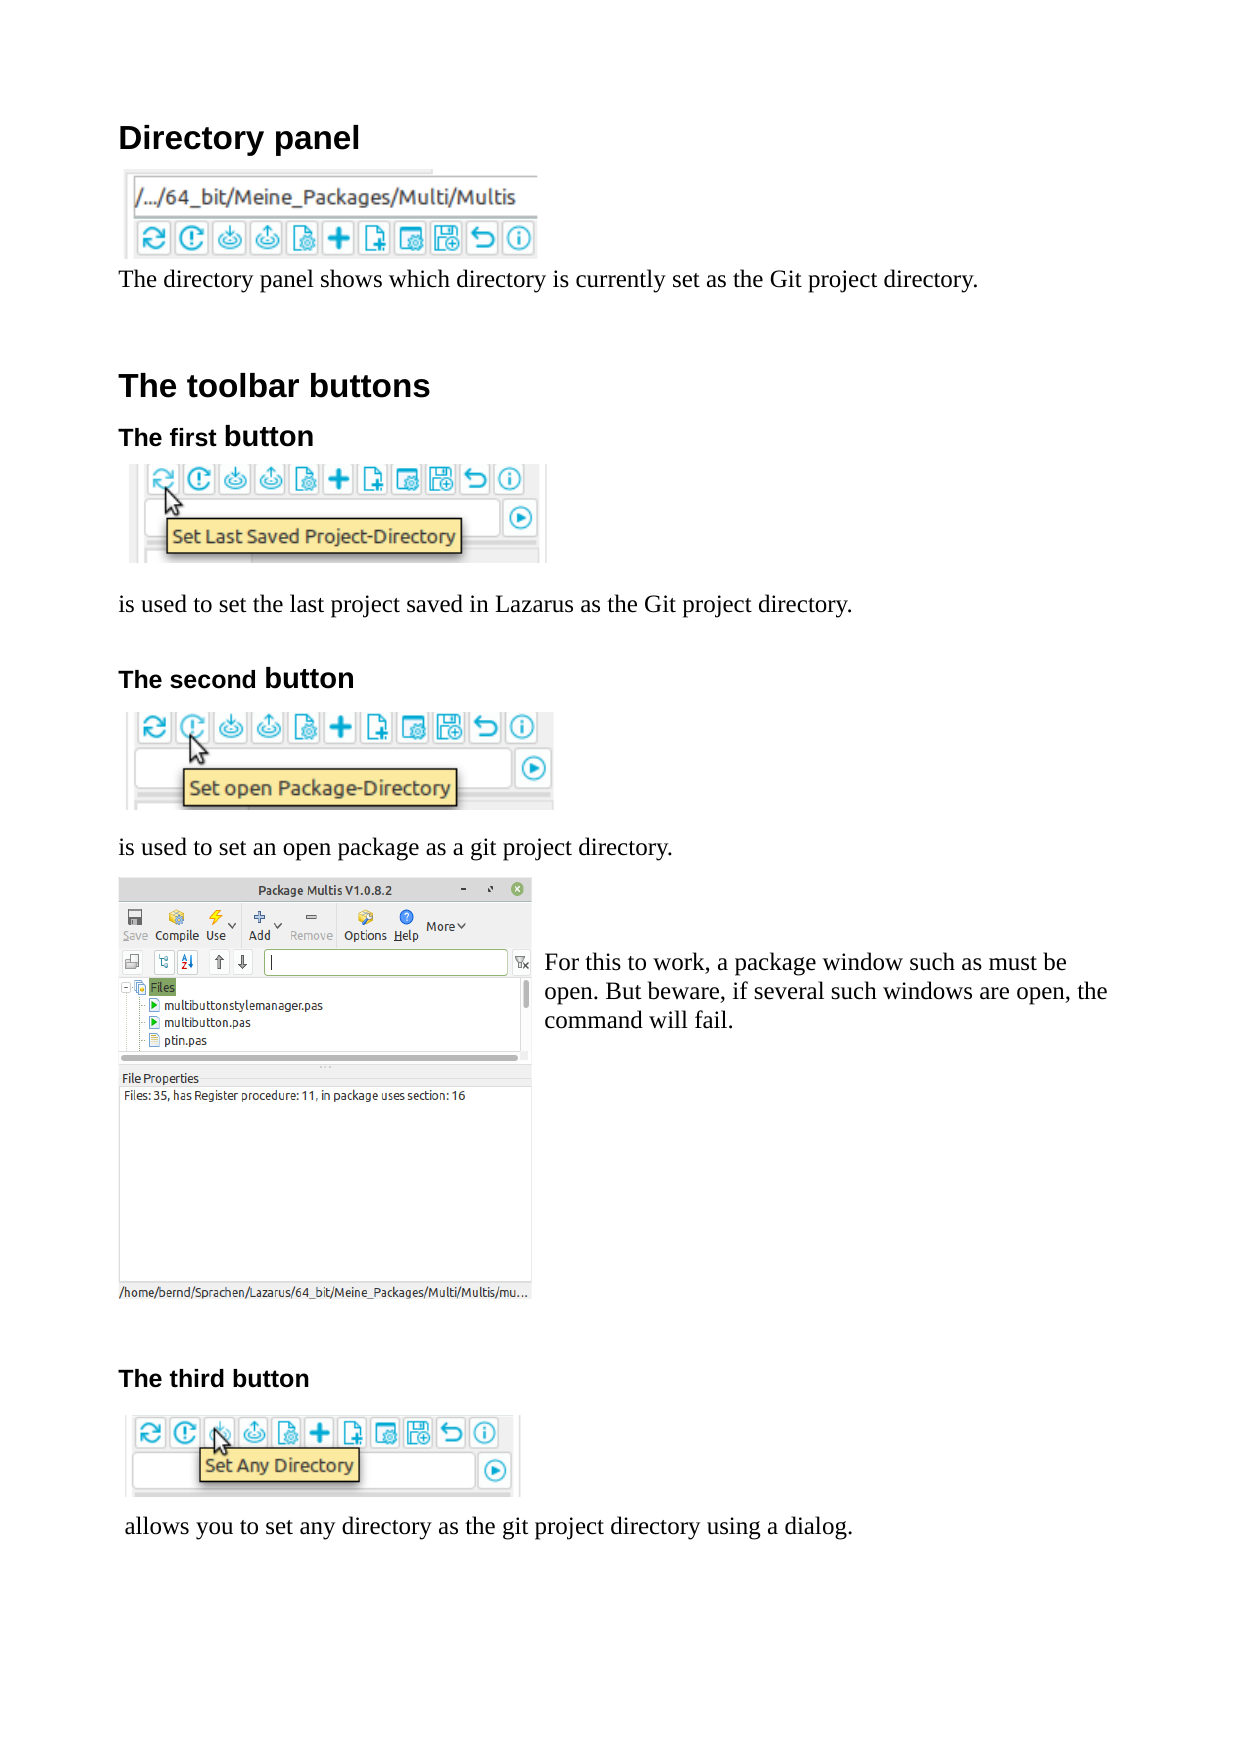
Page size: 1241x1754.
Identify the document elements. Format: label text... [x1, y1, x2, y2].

text is used to set an open package as a git project directory. [118, 832, 1122, 861]
subtitle The first button [118, 419, 1122, 452]
text The directory panel shows which directory is currently set as the Git project directory. [118, 264, 1122, 293]
picture [128, 464, 547, 563]
text is used to set the last project saved in Lazarus as the Git project directory. [118, 589, 1122, 617]
text allows you to set any directory as the git project directory using a dialog. [118, 1511, 1122, 1539]
picture [118, 877, 532, 1299]
text command will fail. [532, 1005, 1122, 1033]
subtitle The third button [118, 1364, 1122, 1393]
picture [125, 1415, 522, 1497]
text For this to work, a package window such as must be [532, 947, 1122, 976]
text open. But beware, if several such windows are open, the [532, 976, 1122, 1005]
subtitle The toolbar buttons [118, 366, 1122, 404]
subtitle The second button [118, 661, 1122, 694]
picture [123, 169, 538, 259]
picture [125, 712, 557, 810]
subtitle Directory panel [118, 118, 1122, 157]
